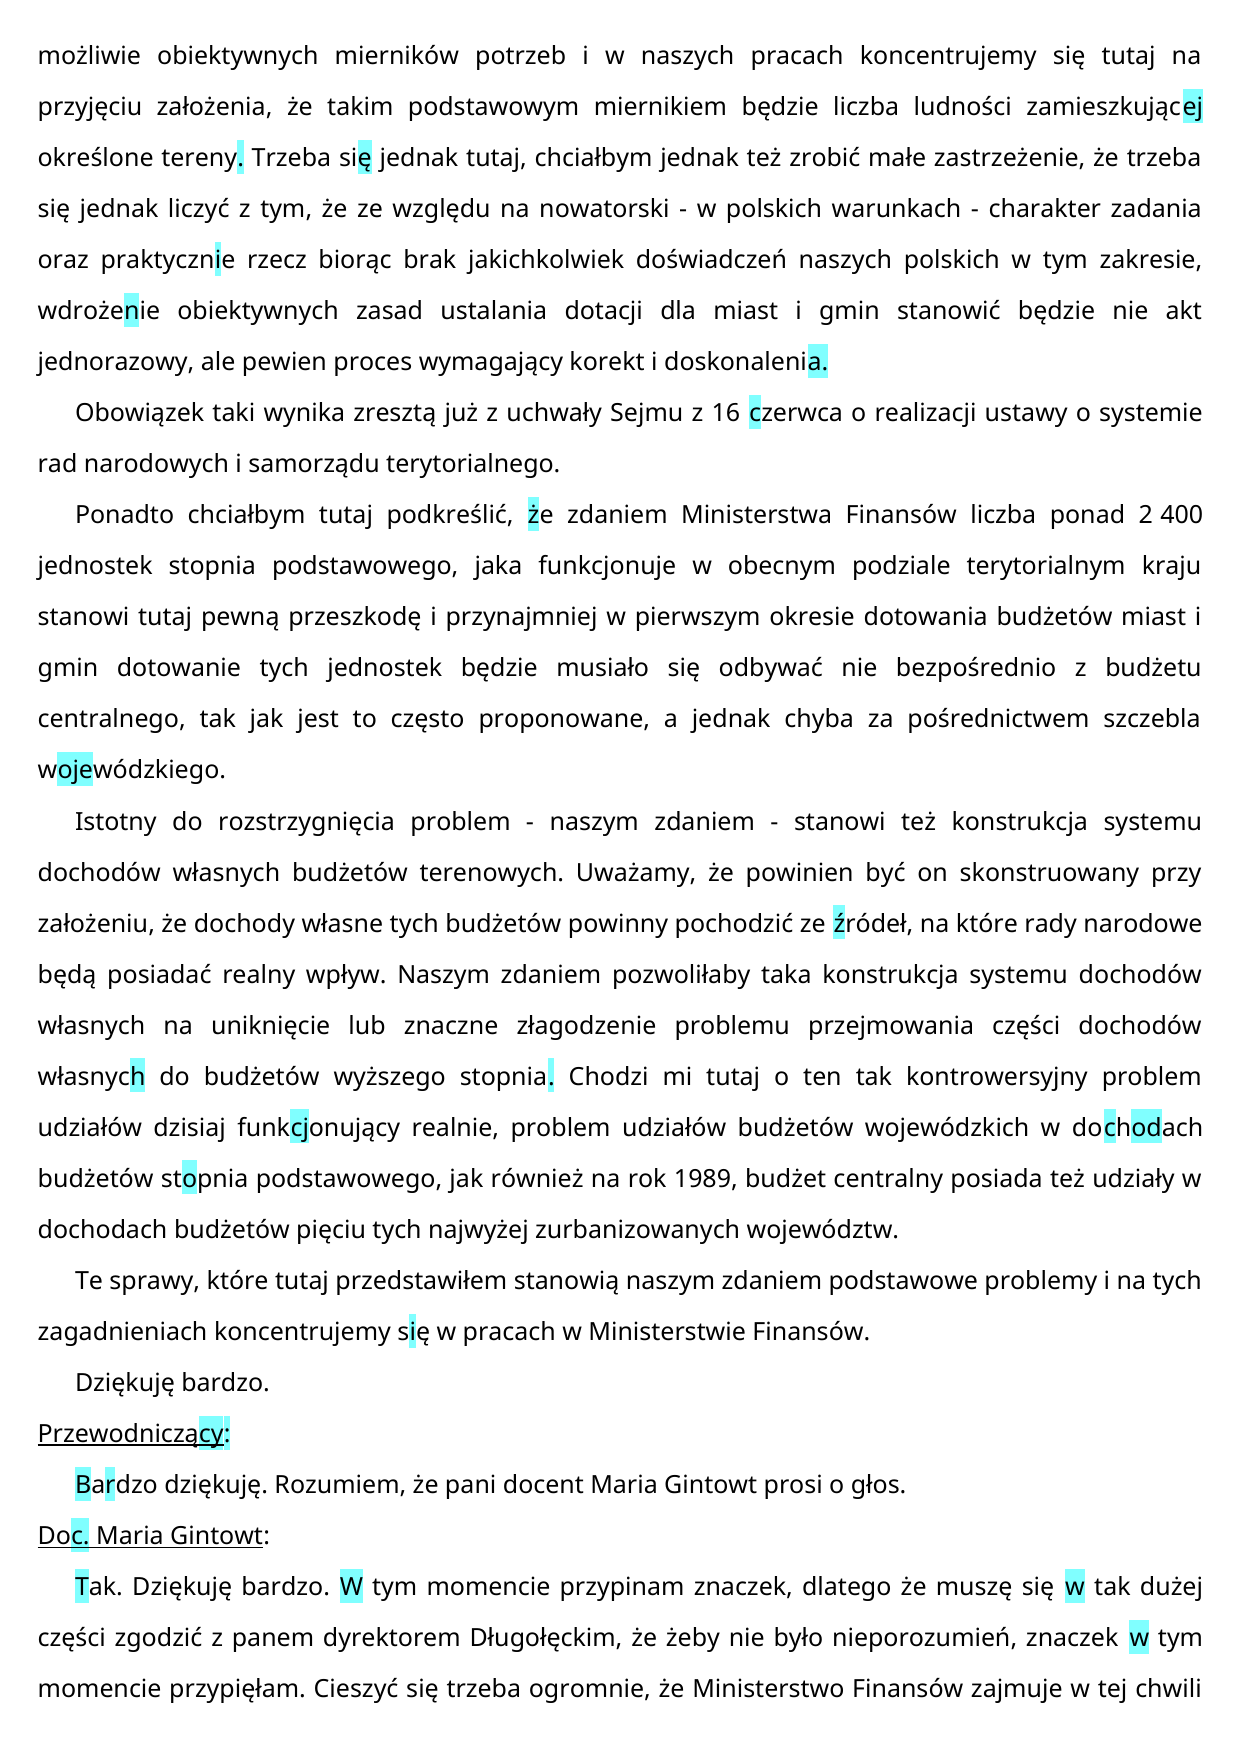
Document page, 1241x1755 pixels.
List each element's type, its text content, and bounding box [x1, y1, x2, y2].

text Obowiązek taki wynika zresztą już z uchwały Sejmu z 16 czerwca o realizacji ustawy o systemie rad narodowych i samorządu terytorialnego. [37, 395, 1203, 480]
text Przewodniczący: [37, 1416, 1203, 1450]
text Te sprawy, które tutaj przedstawiłem stanowią naszym zdaniem podstawowe problemy i na tych zagadnieniach koncentrujemy się w pracach w Ministerstwie Finansów. [37, 1262, 1203, 1348]
text Istotny do rozstrzygnięcia problem - naszym zdaniem - stanowi też konstrukcja systemu dochodów własnych budżetów terenowych. Uważamy, że powinien być on skonstruowany przy założeniu, że dochody własne tych budżetów powinny pochodzić ze źródeł, na które rady narodowe będą posiadać realny wpływ. Naszym zdaniem pozwoliłaby taka konstrukcja systemu dochodów własnych na uniknięcie lub znaczne złagodzenie problemu przejmowania części dochodów własnych do budżetów wyższego stopnia. Chodzi mi tutaj o ten tak kontrowersyjny problem udziałów dzisiaj funkcjonujący realnie, problem udziałów budżetów wojewódzkich w dochodach budżetów stopnia podstawowego, jak również na rok 1989, budżet centralny posiada też udziały w dochodach budżetów pięciu tych najwyżej zurbanizowanych województw. [37, 803, 1203, 1246]
text Bardzo dziękuję. Rozumiem, że pani docent Maria Gintowt prosi o głos. [37, 1467, 1203, 1501]
text Dziękuję bardzo. [37, 1364, 1203, 1399]
text możliwie obiektywnych mierników potrzeb i w naszych pracach koncentrujemy się tutaj na przyjęciu założenia, że takim podstawowym miernikiem będzie liczba ludności zamieszkującej określone tereny. Trzeba się jednak tutaj, chciałbym jednak też zrobić małe zastrzeżenie, że trzeba się jednak liczyć z tym, że ze względu na nowatorski - w polskich warunkach - charakter zadania oraz praktycznie rzecz biorąc brak jakichkolwiek doświadczeń naszych polskich w tym zakresie, wdrożenie obiektywnych zasad ustalania dotacji dla miast i gmin stanowić będzie nie akt jednorazowy, ale pewien proces wymagający korekt i doskonalenia. [37, 37, 1203, 378]
text Doc. Maria Gintowt: [37, 1518, 1203, 1552]
text Tak. Dziękuję bardzo. W tym momencie przypinam znaczek, dlatego że muszę się w tak dużej części zgodzić z panem dyrektorem Długołęckim, że żeby nie było nieporozumień, znaczek w tym momencie przypięłam. Cieszyć się trzeba ogromnie, że Ministerstwo Finansów zajmuje w tej chwili [37, 1569, 1203, 1705]
text Ponadto chciałbym tutaj podkreślić, że zdaniem Ministerstwa Finansów liczba ponad 2 400 jednostek stopnia podstawowego, jaka funkcjonuje w obecnym podziale terytorialnym kraju stanowi tutaj pewną przeszkodę i przynajmniej w pierwszym okresie dotowania budżetów miast i gmin dotowanie tych jednostek będzie musiało się odbywać nie bezpośrednio z budżetu centralnego, tak jak jest to często proponowane, a jednak chyba za pośrednictwem szczebla wojewódzkiego. [37, 497, 1203, 786]
